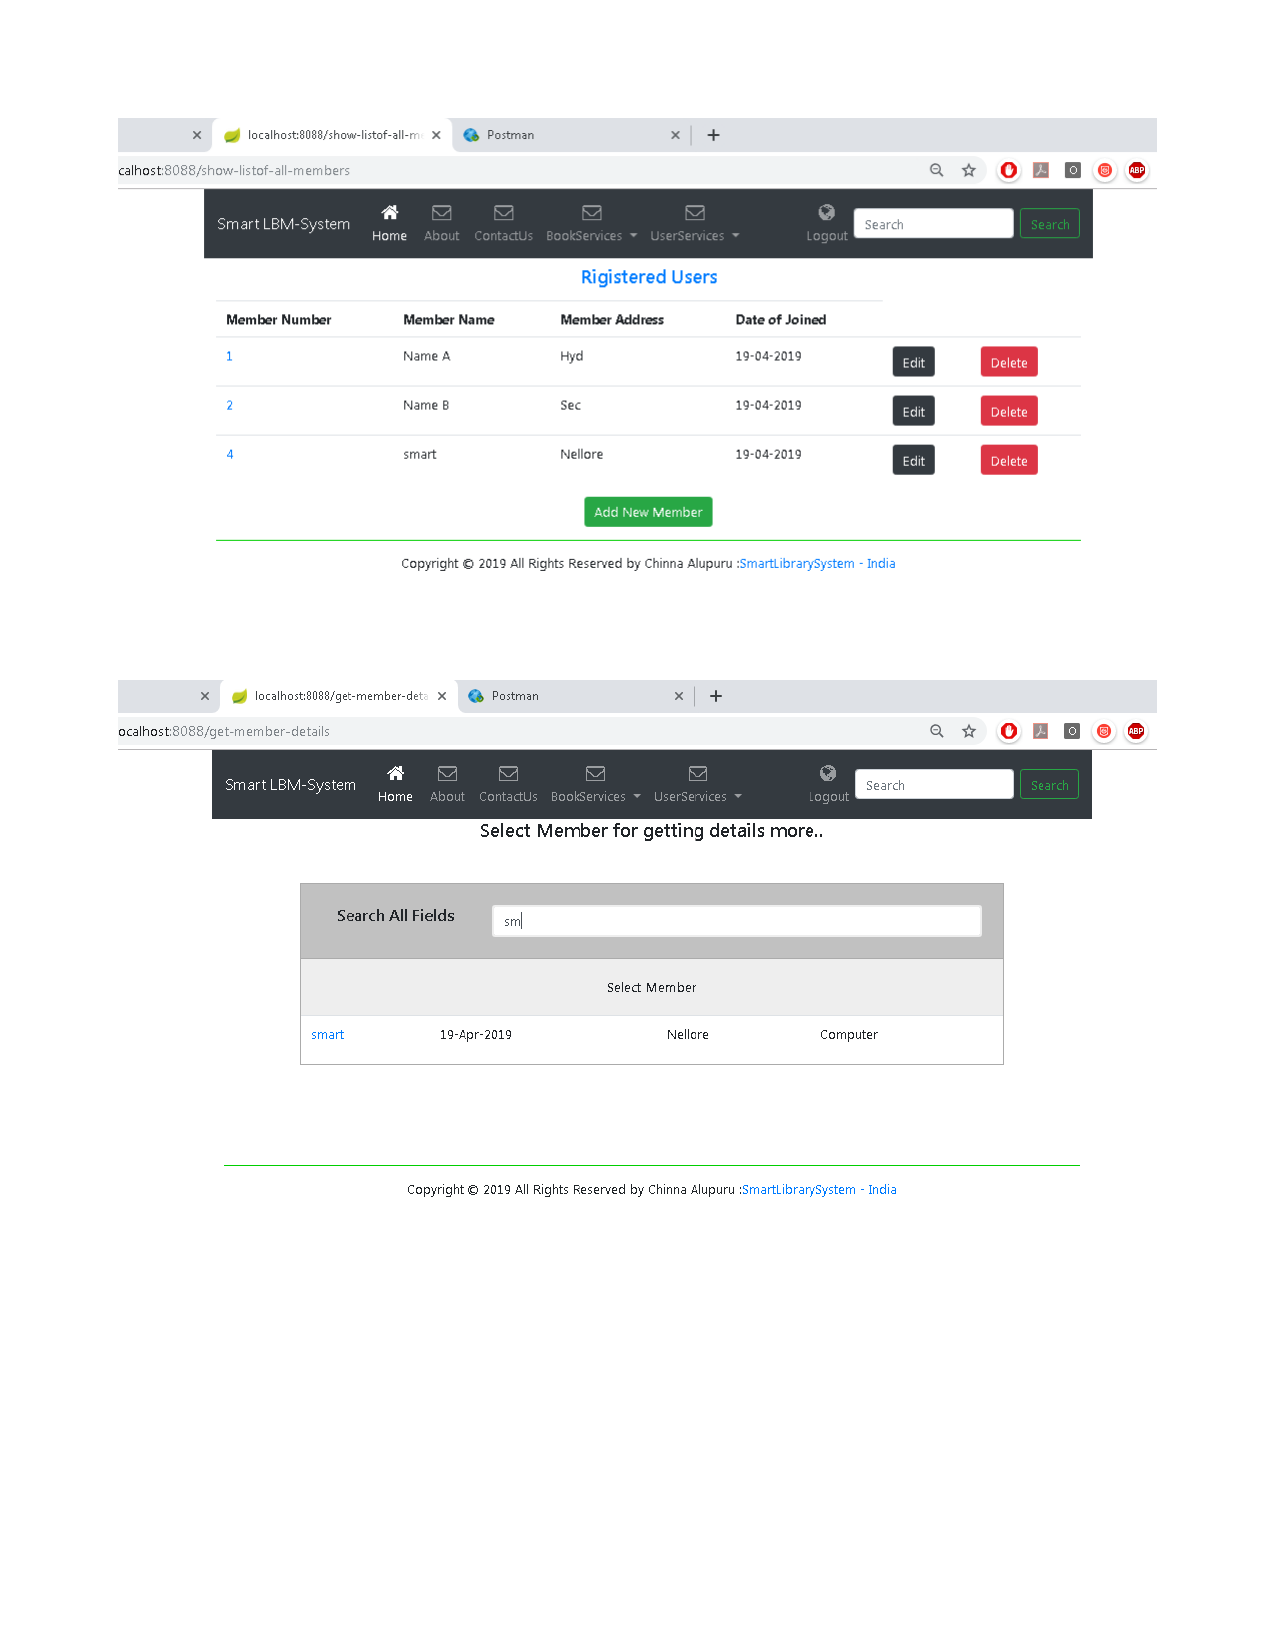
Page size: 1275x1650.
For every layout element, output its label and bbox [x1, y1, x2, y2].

picture [118, 680, 1157, 1252]
picture [118, 118, 1157, 623]
